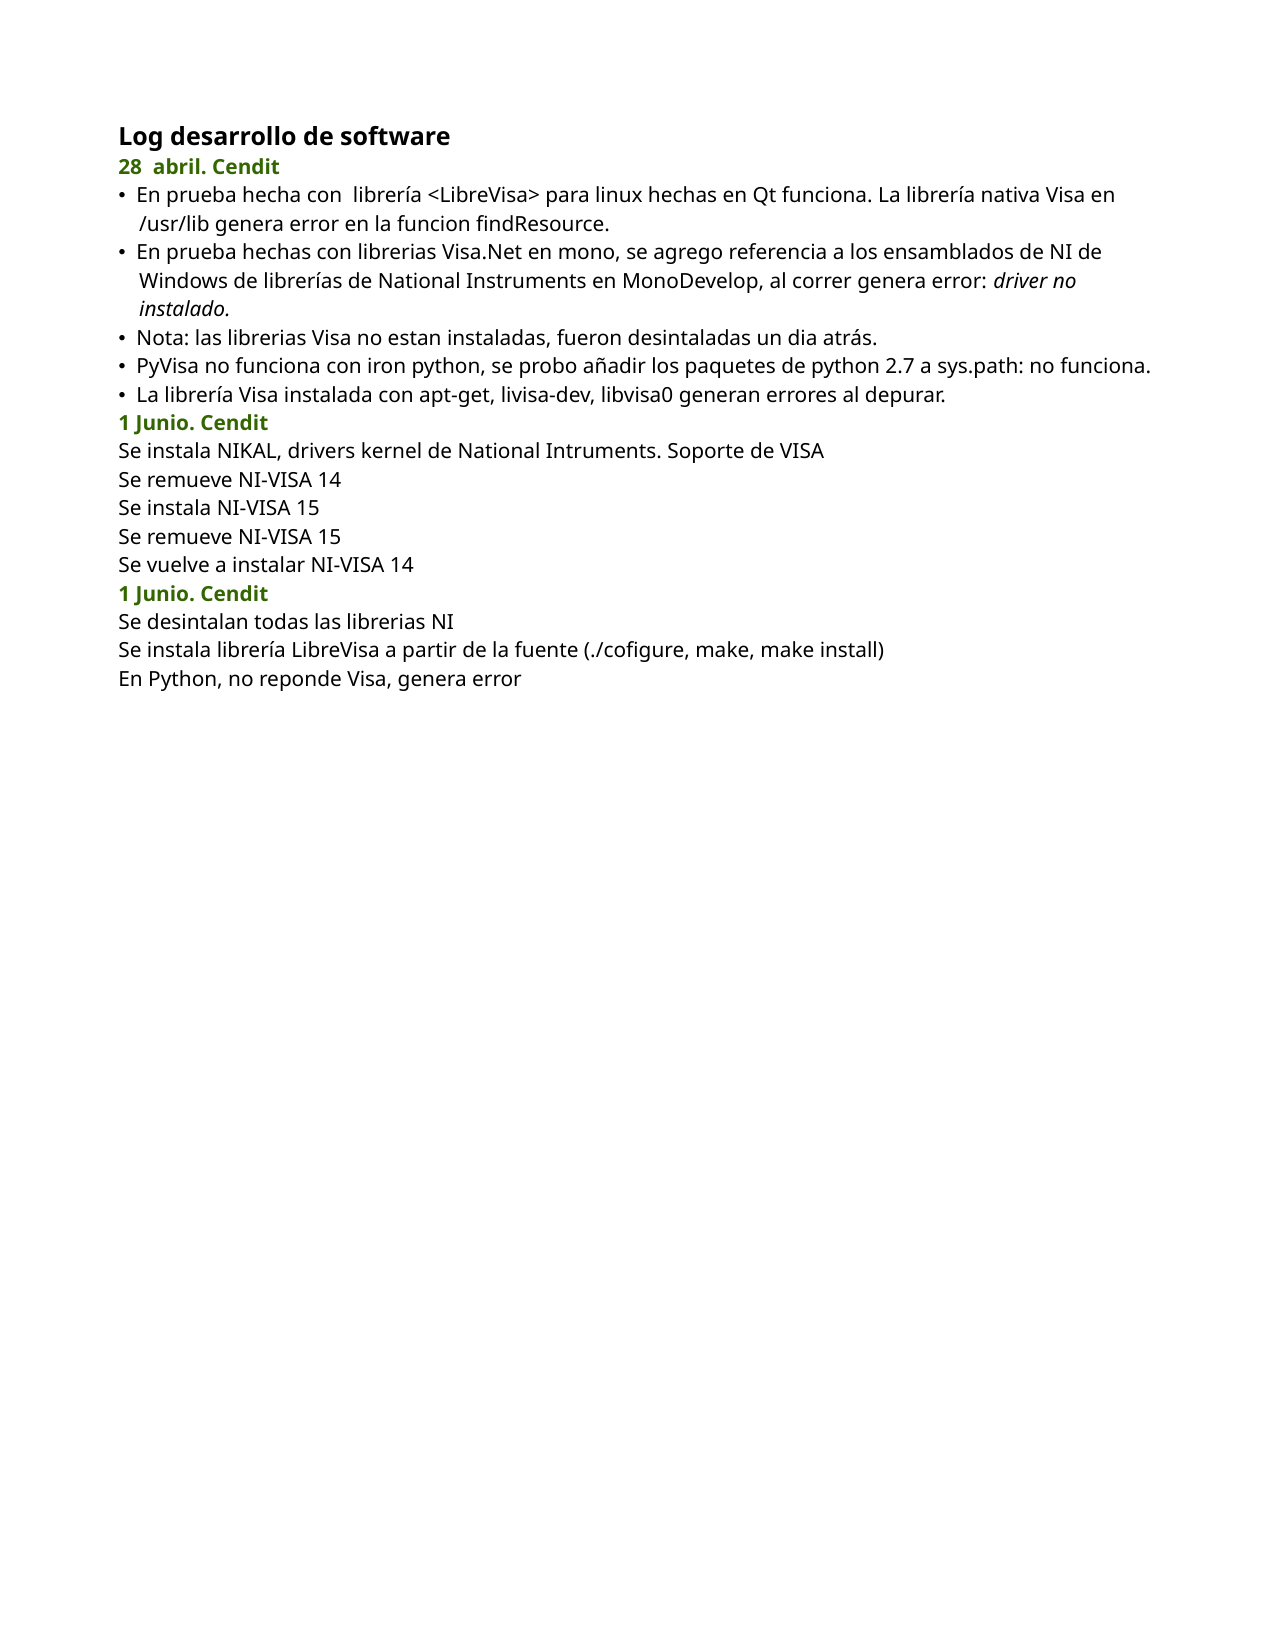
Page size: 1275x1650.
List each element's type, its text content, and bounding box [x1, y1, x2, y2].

text Se instala NI-VISA 15 [118, 493, 1157, 522]
text Se instala NIKAL, drivers kernel de National Intruments. Soporte de VISA [118, 437, 1157, 465]
text Se remueve NI-VISA 15 [118, 522, 1157, 550]
text 1 Junio. Cendit [118, 579, 1157, 607]
text Se vuelve a instalar NI-VISA 14 [118, 550, 1157, 579]
list PyVisa no funciona con iron python, se probo añadir los paquetes de python 2.7 a sys.path: no funciona. [118, 351, 1157, 380]
text Log desarrollo de software [118, 118, 1157, 152]
text Se remueve NI-VISA 14 [118, 465, 1157, 493]
list Nota: las librerias Visa no estan instaladas, fueron desintaladas un dia atrás. [118, 323, 1157, 351]
text 1 Junio. Cendit [118, 408, 1157, 437]
text 28 abril. Cendit [118, 152, 1157, 181]
list En prueba hechas con librerias Visa.Net en mono, se agrego referencia a los ensamblados de NI de Windows de librerías de National Instruments en MonoDevelop, al correr genera error: driver no instalado. [118, 237, 1157, 323]
text En Python, no reponde Visa, genera error [118, 664, 1157, 692]
list La librería Visa instalada con apt-get, livisa-dev, libvisa0 generan errores al depurar. [118, 380, 1157, 408]
text Se instala librería LibreVisa a partir de la fuente (./cofigure, make, make install) [118, 636, 1157, 664]
text Se desintalan todas las librerias NI [118, 607, 1157, 636]
list En prueba hecha con librería <LibreVisa> para linux hechas en Qt funciona. La librería nativa Visa en /usr/lib genera error en la funcion findResource. [118, 181, 1157, 237]
